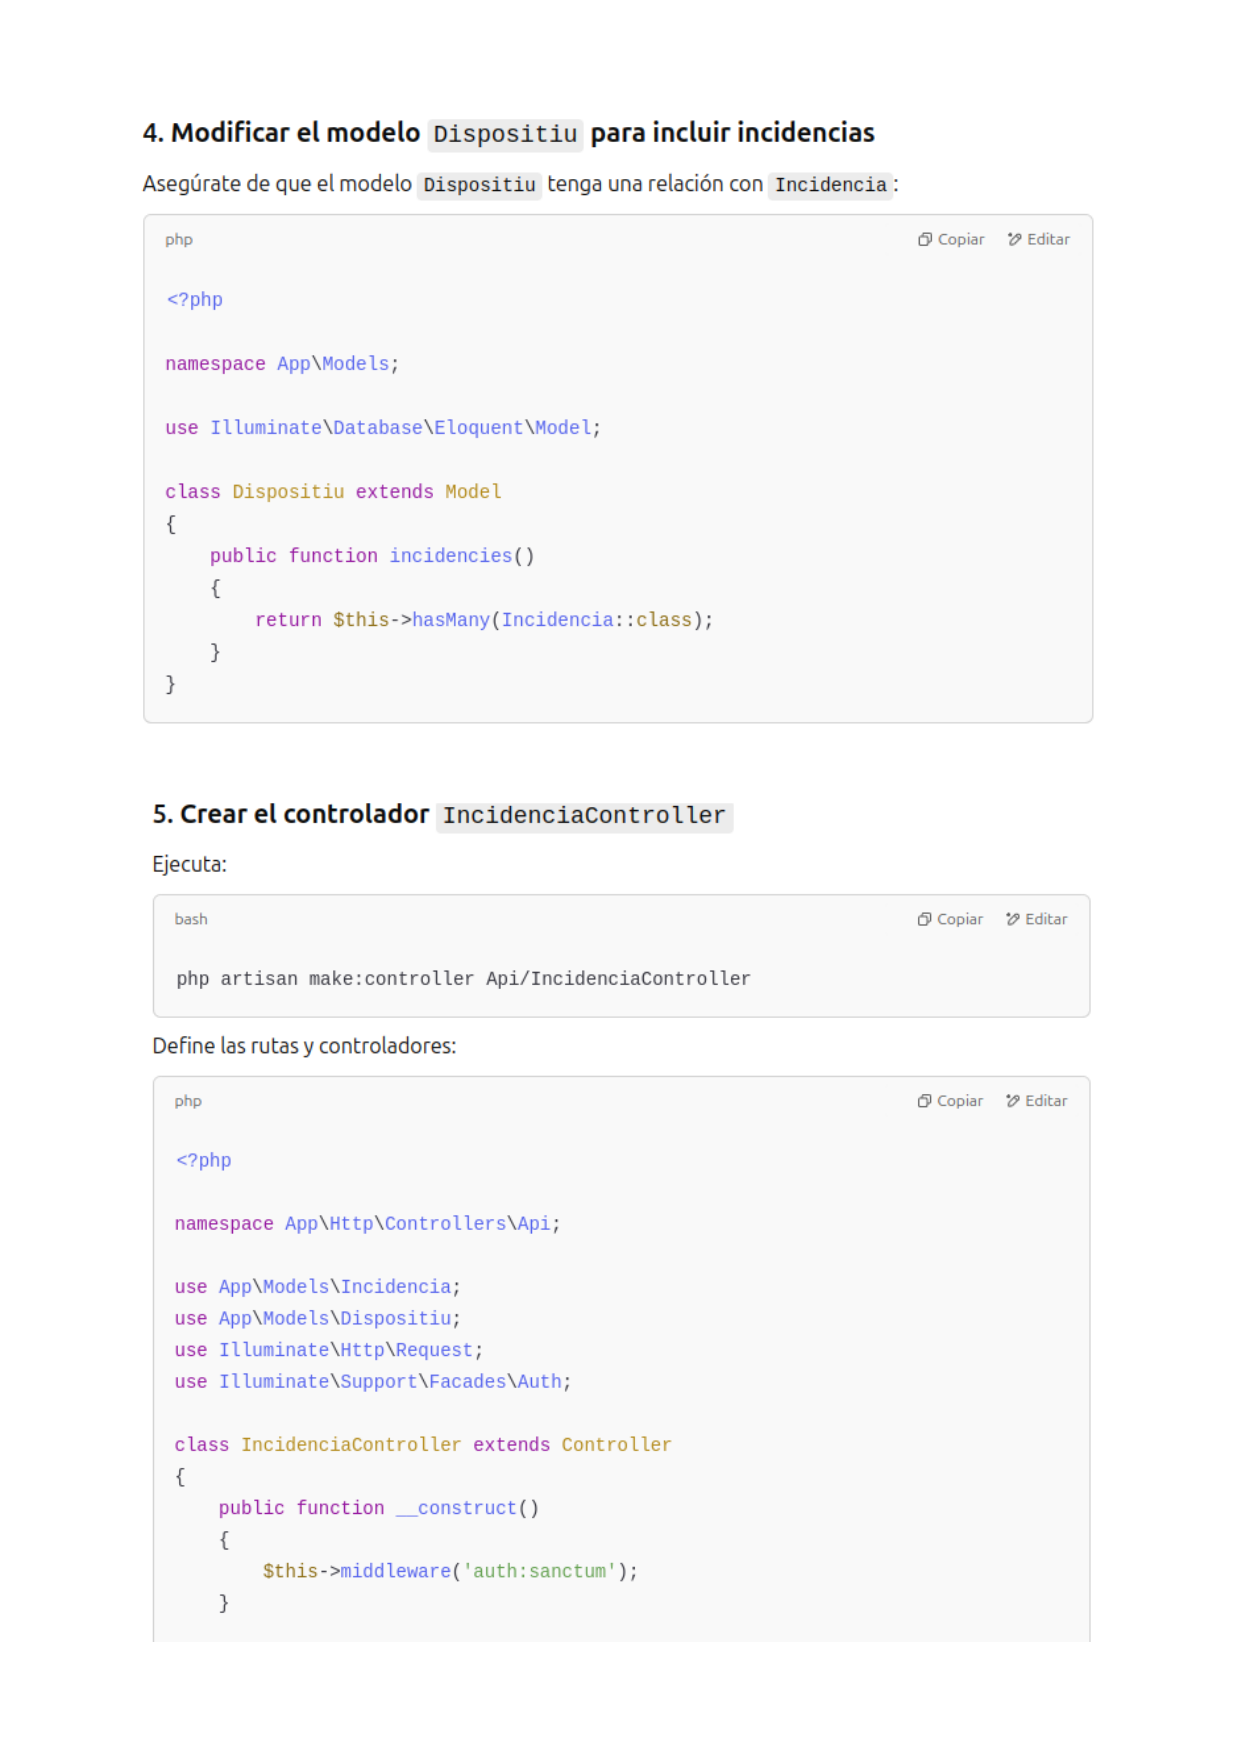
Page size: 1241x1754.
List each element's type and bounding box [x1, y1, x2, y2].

picture [118, 118, 1123, 765]
picture [124, 781, 1128, 1642]
